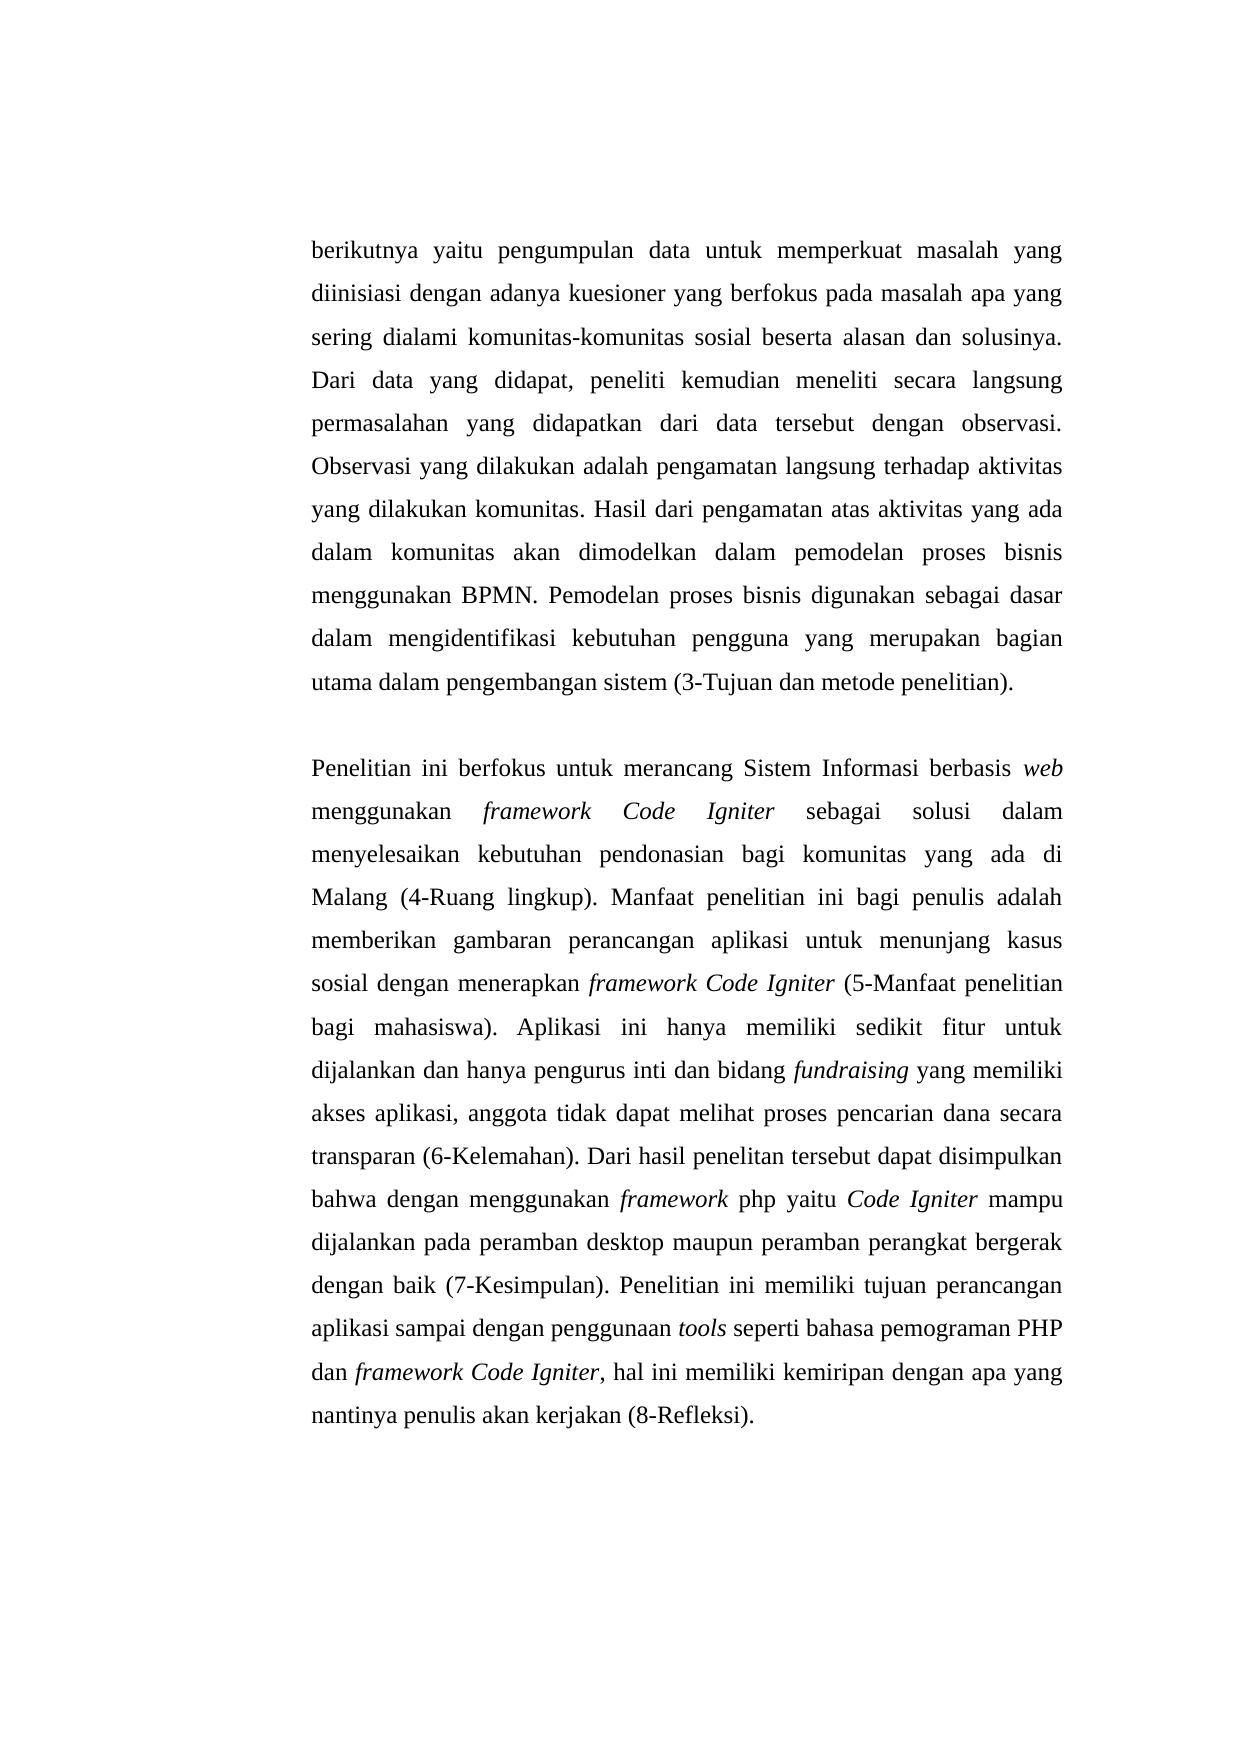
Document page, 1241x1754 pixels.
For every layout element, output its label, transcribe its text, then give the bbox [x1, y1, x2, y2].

text Penelitian ini berfokus untuk merancang Sistem Informasi berbasis web menggunakan framework Code Igniter sebagai solusi dalam menyelesaikan kebutuhan pendonasian bagi komunitas yang ada di Malang (4-Ruang lingkup). Manfaat penelitian ini bagi penulis adalah memberikan gambaran perancangan aplikasi untuk menunjang kasus sosial dengan menerapkan framework Code Igniter (5-Manfaat penelitian bagi mahasiswa). Aplikasi ini hanya memiliki sedikit fitur untuk dijalankan dan hanya pengurus inti dan bidang fundraising yang memiliki akses aplikasi, anggota tidak dapat melihat proses pencarian dana secara transparan (6-Kelemahan). Dari hasil penelitan tersebut dapat disimpulkan bahwa dengan menggunakan framework php yaitu Code Igniter mampu dijalankan pada peramban desktop maupun peramban perangkat bergerak dengan baik (7-Kesimpulan). Penelitian ini memiliki tujuan perancangan aplikasi sampai dengan penggunaan tools seperti bahasa pemograman PHP dan framework Code Igniter, hal ini memiliki kemiripan dengan apa yang nantinya penulis akan kerjakan (8-Refleksi). [311, 753, 1063, 1428]
text berikutnya yaitu pengumpulan data untuk memperkuat masalah yang diinisiasi dengan adanya kuesioner yang berfokus pada masalah apa yang sering dialami komunitas-komunitas sosial beserta alasan dan solusinya. Dari data yang didapat, peneliti kemudian meneliti secara langsung permasalahan yang didapatkan dari data tersebut dengan observasi. Observasi yang dilakukan adalah pengamatan langsung terhadap aktivitas yang dilakukan komunitas. Hasil dari pengamatan atas aktivitas yang ada dalam komunitas akan dimodelkan dalam pemodelan proses bisnis menggunakan BPMN. Pemodelan proses bisnis digunakan sebagai dasar dalam mengidentifikasi kebutuhan pengguna yang merupakan bagian utama dalam pengembangan sistem (3-Tujuan dan metode penelitian). [311, 235, 1063, 695]
